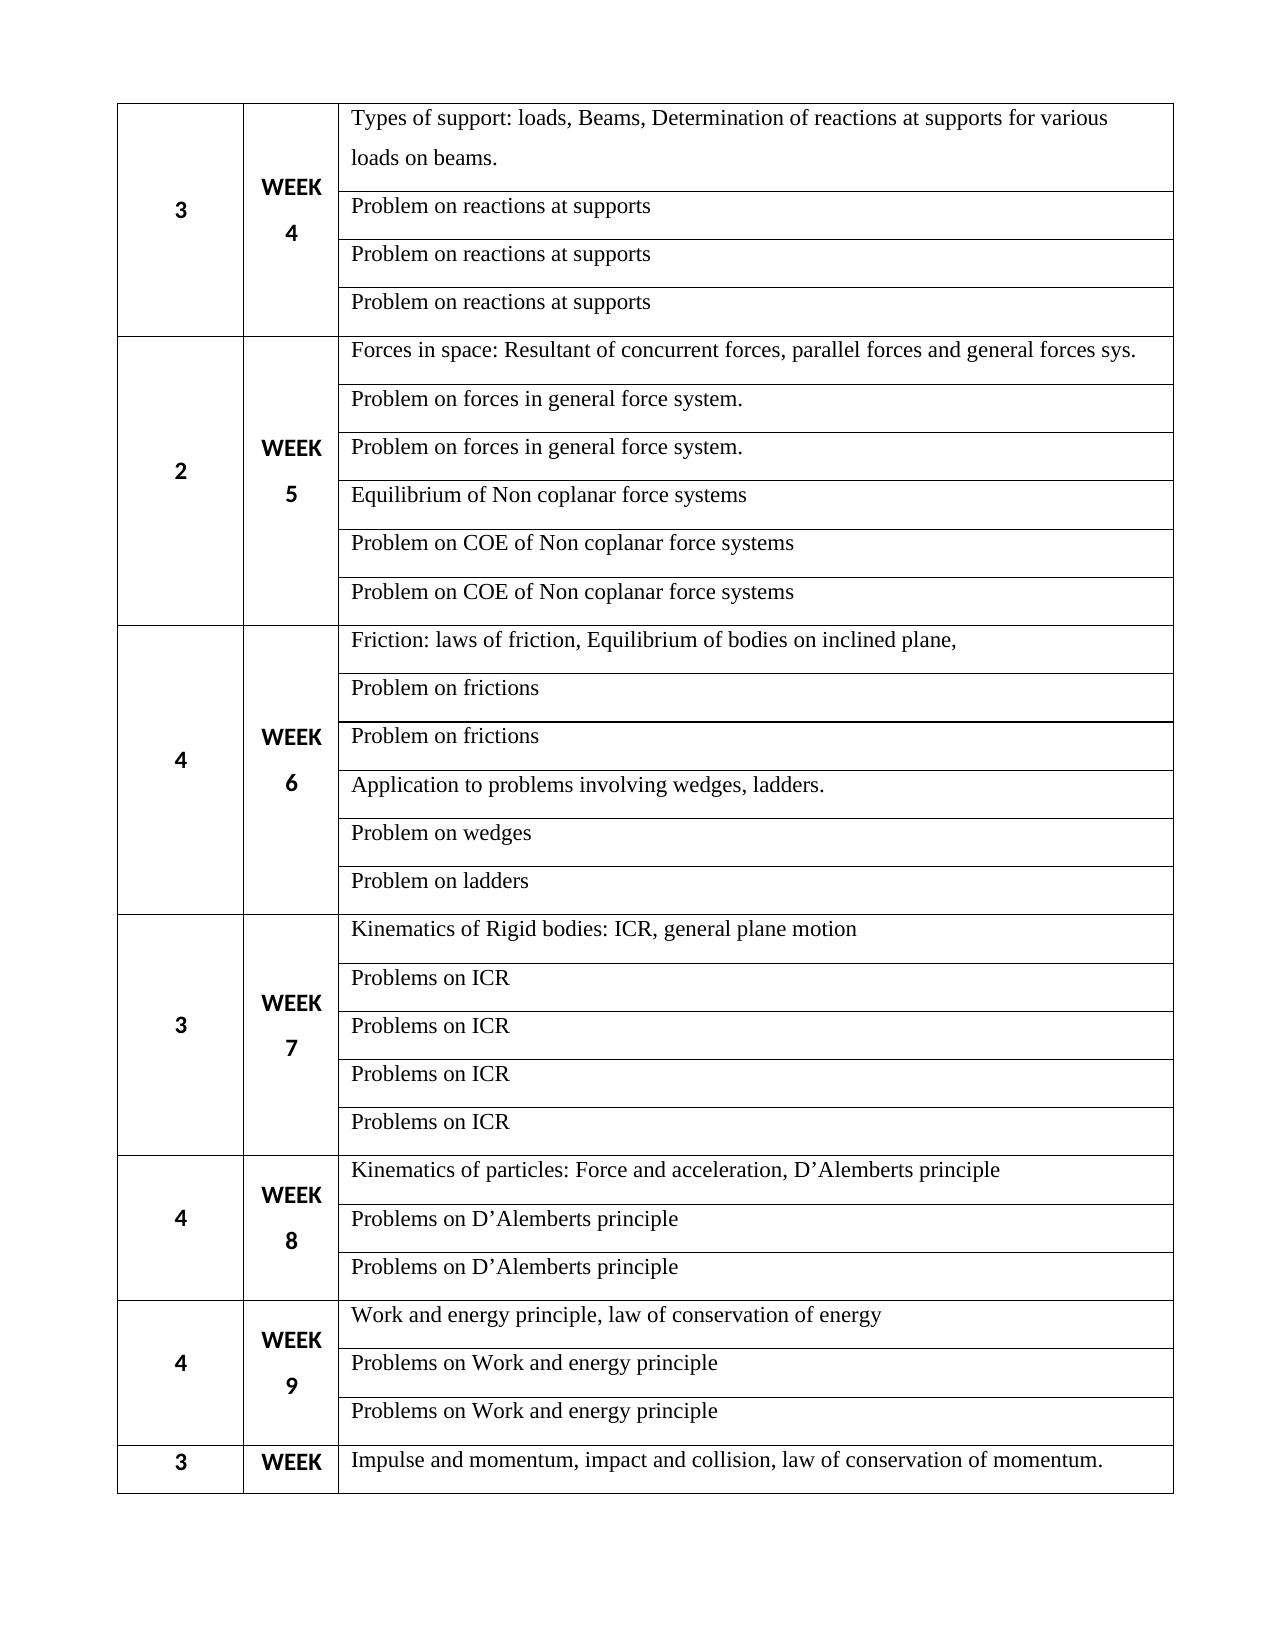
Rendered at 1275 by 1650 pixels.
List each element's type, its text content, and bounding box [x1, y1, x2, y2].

table_cell Problems on ICR [339, 1012, 1173, 1059]
table_cell WEEK 6 [244, 626, 338, 914]
table_cell WEEK 8 [244, 1156, 338, 1300]
table_cell WEEK [244, 1446, 338, 1493]
table_cell Application to problems involving wedges, ladders. [339, 771, 1173, 818]
table_cell 4 [118, 626, 243, 914]
table_cell WEEK 4 [244, 104, 338, 336]
table_cell Problems on Work and energy principle [339, 1349, 1173, 1397]
table_cell 4 [118, 1156, 243, 1300]
table_cell Forces in space: Resultant of concurrent forces, parallel forces and general forces sys. [339, 337, 1173, 384]
table_cell 3 [118, 1446, 243, 1493]
table_cell WEEK 5 [244, 337, 338, 625]
table_cell Problem on reactions at supports [339, 192, 1173, 239]
table_cell Problem on frictions [339, 674, 1173, 721]
table_cell Problem on ladders [339, 867, 1173, 914]
table_cell Problem on frictions [339, 723, 1173, 769]
table_cell Work and energy principle, law of conservation of energy [339, 1301, 1173, 1348]
table_cell Problems on D’Alemberts principle [339, 1205, 1173, 1252]
table_cell Problems on Work and energy principle [339, 1398, 1173, 1445]
table_cell Kinematics of particles: Force and acceleration, D’Alemberts principle [339, 1156, 1173, 1204]
table_cell Problems on ICR [339, 964, 1173, 1011]
table_cell Impulse and momentum, impact and collision, law of conservation of momentum. [339, 1446, 1173, 1493]
table_cell WEEK 7 [244, 915, 338, 1155]
table_cell Problems on ICR [339, 1108, 1173, 1155]
table_cell 3 [118, 915, 243, 1155]
table_cell Problem on forces in general force system. [339, 433, 1173, 480]
table_cell Equilibrium of Non coplanar force systems [339, 481, 1173, 528]
table_cell WEEK 9 [244, 1301, 338, 1445]
table_cell Problem on forces in general force system. [339, 385, 1173, 432]
table_cell Problems on ICR [339, 1060, 1173, 1107]
table_cell Friction: laws of friction, Equilibrium of bodies on inclined plane, [339, 626, 1173, 673]
table_cell Problem on COE of Non coplanar force systems [339, 530, 1173, 577]
table_cell Problem on reactions at supports [339, 240, 1173, 287]
table_cell 3 [118, 104, 243, 336]
table_cell Kinematics of Rigid bodies: ICR, general plane motion [339, 915, 1173, 962]
table_cell Types of support: loads, Beams, Determination of reactions at supports for various loads on beams. [339, 104, 1173, 191]
table_cell 4 [118, 1301, 243, 1445]
table_cell Problems on D’Alemberts principle [339, 1253, 1173, 1300]
table_cell Problem on wedges [339, 819, 1173, 866]
table_cell Problem on reactions at supports [339, 288, 1173, 336]
table_cell Problem on COE of Non coplanar force systems [339, 578, 1173, 625]
table_cell 2 [118, 337, 243, 625]
